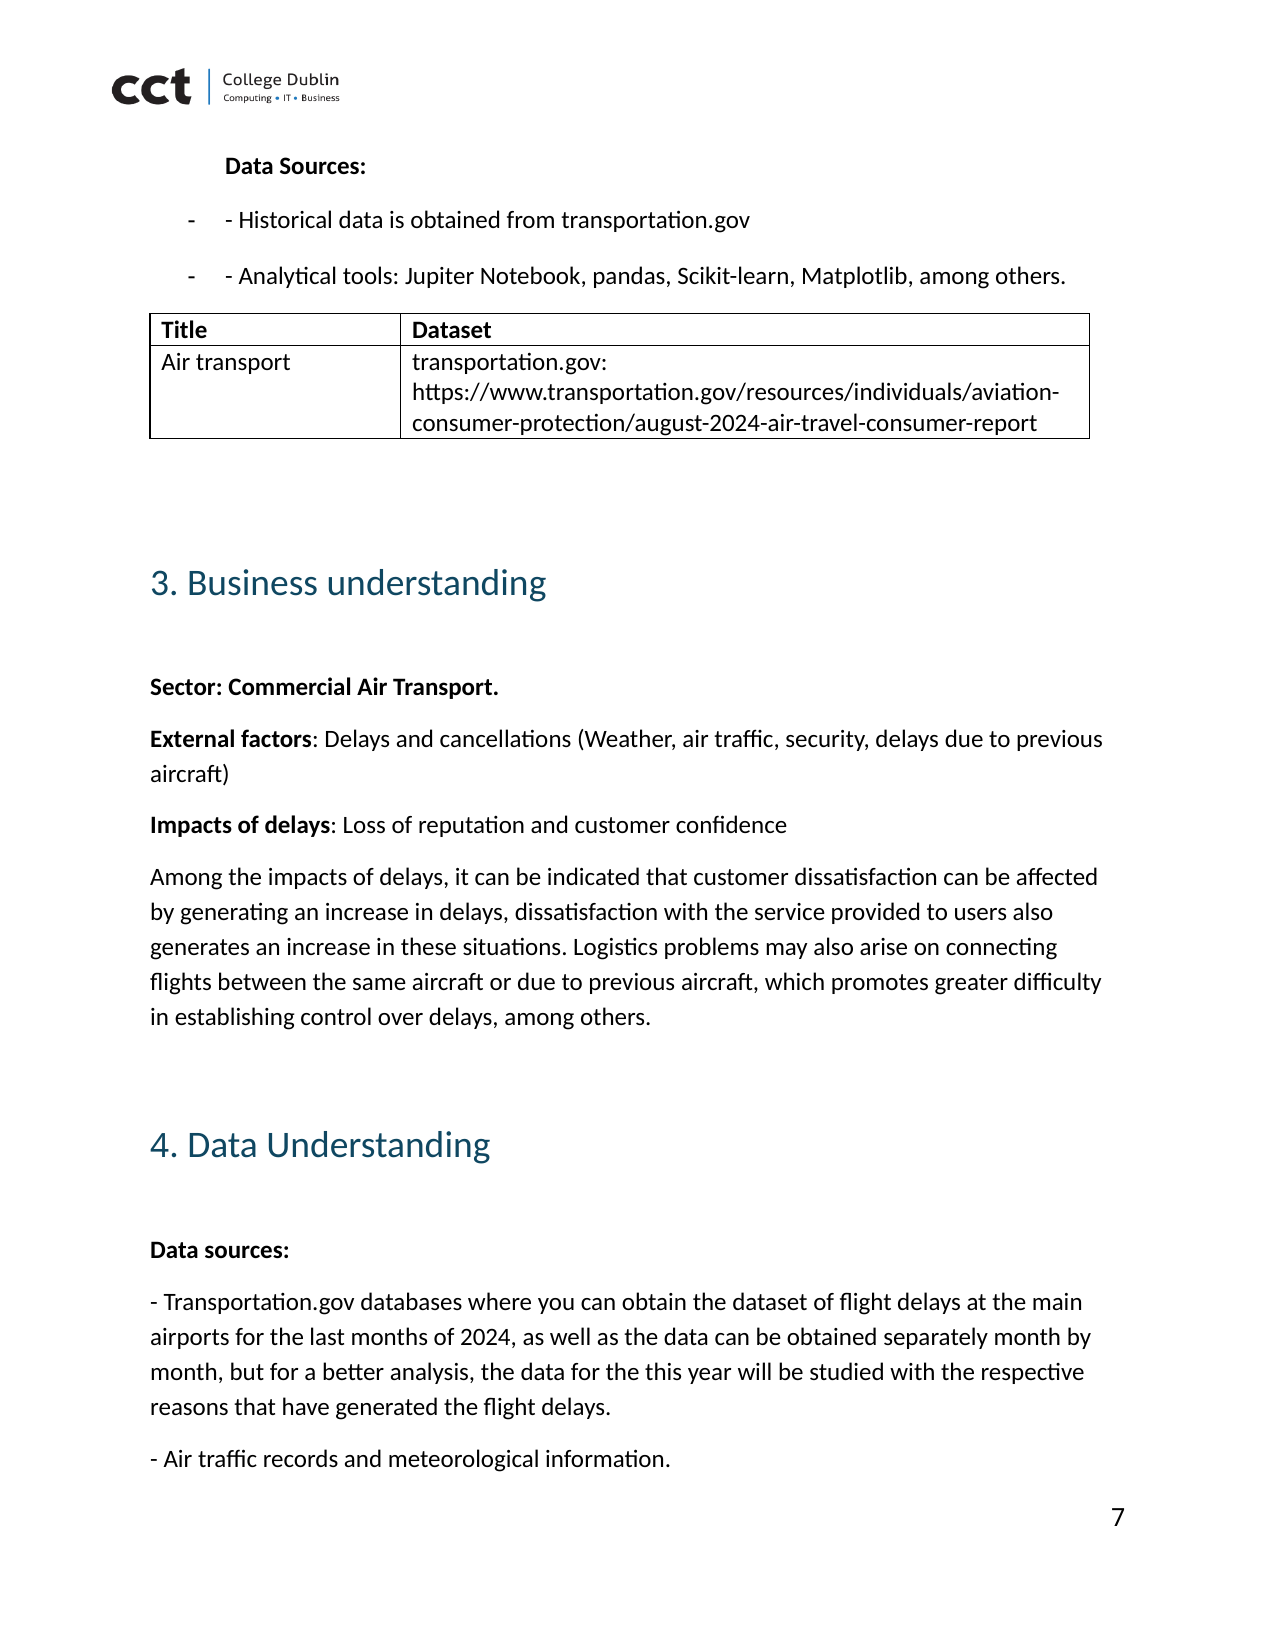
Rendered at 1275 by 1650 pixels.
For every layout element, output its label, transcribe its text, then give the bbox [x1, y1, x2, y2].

subtitle 3. Business understanding [150, 558, 1125, 604]
list Data Sources: [225, 150, 1125, 181]
text Impacts of delays: Loss of reputation and customer confidence [150, 809, 1125, 840]
table_header Dataset [401, 314, 1089, 345]
table_header Title [151, 314, 400, 345]
text External factors: Delays and cancellations (Weather, air traffic, security, delays due to previous aircraft) [150, 723, 1125, 788]
text Among the impacts of delays, it can be indicated that customer dissatisfaction can be affected by generating an increase in delays, dissatisfaction with the service provided to users also generates an increase in these situations. Logistics problems may also arise on connecting flights between the same aircraft or due to previous aircraft, which promotes greater difficulty in establishing control over delays, among others. [150, 861, 1125, 1032]
table_cell transportation.gov: https://www.transportation.gov/resources/individuals/aviation-consumer-protection/august-2024-air-travel-consumer-report [401, 346, 1089, 437]
table_cell Air transport [151, 346, 400, 437]
text - Transportation.gov databases where you can obtain the dataset of flight delays at the main airports for the last months of 2024, as well as the data can be obtained separately month by month, but for a better analysis, the data for the this year will be studied with the respective reasons that have generated the flight delays. [150, 1286, 1125, 1422]
list - Analytical tools: Jupiter Notebook, pandas, Scikit-learn, Matplotlib, among others. [187, 257, 1125, 292]
subtitle 4. Data Understanding [150, 1121, 1125, 1167]
list - Historical data is obtained from transportation.gov [187, 202, 1125, 236]
text Data sources: [150, 1234, 1125, 1265]
text - Air traffic records and meteorological information. [150, 1443, 1125, 1473]
text Sector: Commercial Air Transport. [150, 671, 1125, 702]
